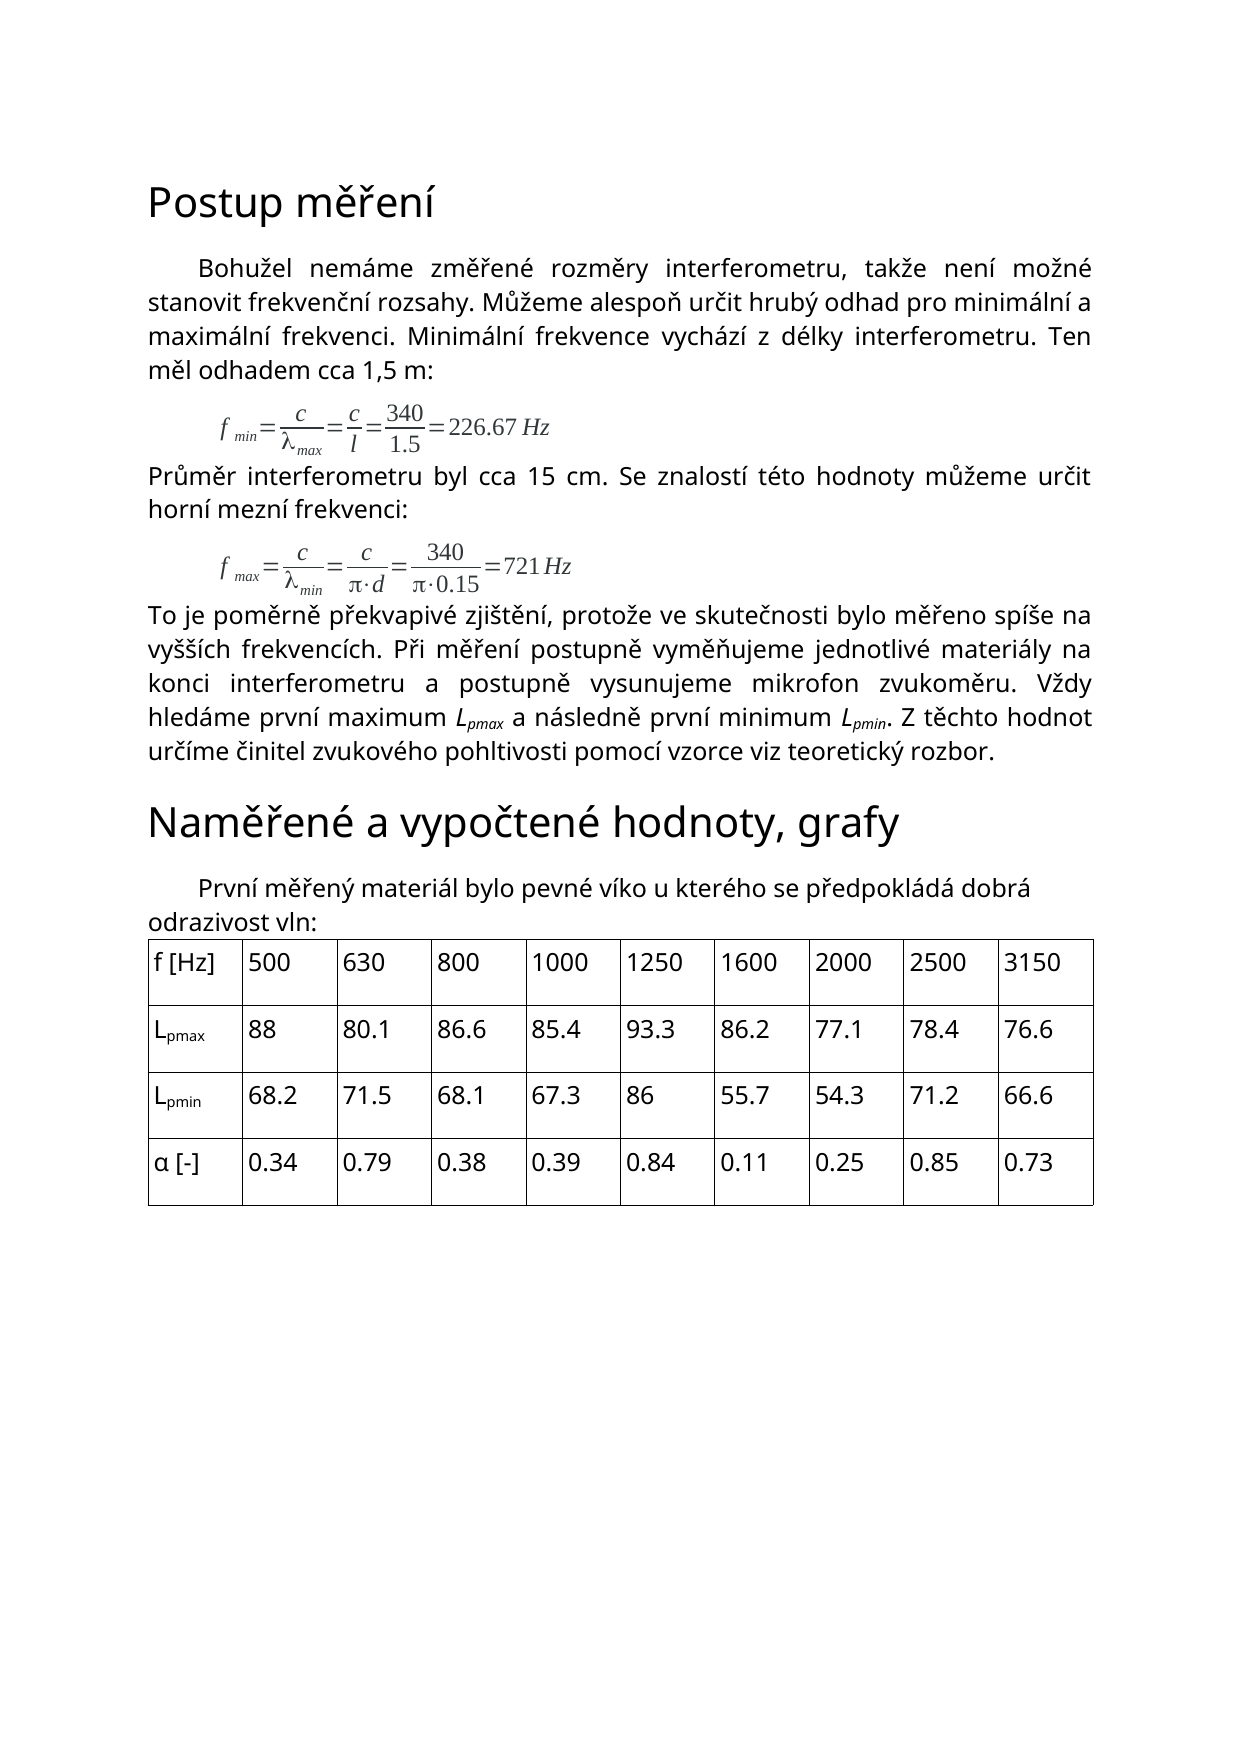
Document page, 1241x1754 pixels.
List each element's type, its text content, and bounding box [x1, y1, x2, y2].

table_cell 54.3 [810, 1073, 903, 1138]
table_cell Lpmax [149, 1006, 242, 1072]
table_cell 68.1 [432, 1073, 526, 1138]
subtitle Naměřené a vypočtené hodnoty, grafy [148, 793, 1093, 850]
table_header 1250 [621, 940, 714, 1005]
table_cell 76.6 [999, 1006, 1093, 1072]
table_cell 88 [243, 1006, 337, 1072]
table_cell Lpmin [149, 1073, 242, 1138]
table_cell 86.6 [432, 1006, 526, 1072]
table_cell α [-] [149, 1139, 242, 1205]
table_cell 0.38 [432, 1139, 526, 1205]
text Průměr interferometru byl cca 15 cm. Se znalostí této hodnoty můžeme určit horní mezní frekvenci: [148, 399, 1093, 526]
table_cell 78.4 [904, 1006, 998, 1072]
table_cell 86.2 [715, 1006, 809, 1072]
table_cell 80.1 [338, 1006, 431, 1072]
table_header 2500 [904, 940, 998, 1005]
table_header 1600 [715, 940, 809, 1005]
table_cell 0.25 [810, 1139, 903, 1205]
table_cell 86 [621, 1073, 714, 1138]
table_cell 77.1 [810, 1006, 903, 1072]
table_cell 0.11 [715, 1139, 809, 1205]
table_header 630 [338, 940, 431, 1005]
table_cell 0.84 [621, 1139, 714, 1205]
subtitle Postup měření [148, 173, 1093, 229]
table_cell 67.3 [527, 1073, 620, 1138]
table_header f [Hz] [149, 940, 242, 1005]
table_header 1000 [527, 940, 620, 1005]
table_cell 66.6 [999, 1073, 1093, 1138]
table_cell 0.39 [527, 1139, 620, 1205]
table_cell 0.79 [338, 1139, 431, 1205]
table_header 800 [432, 940, 526, 1005]
table_header 2000 [810, 940, 903, 1005]
text To je poměrně překvapivé zjištění, protože ve skutečnosti bylo měřeno spíše na vyšších frekvencích. Při měření postupně vyměňujeme jednotlivé materiály na konci interferometru a postupně vysunujeme mikrofon zvukoměru. Vždy hledáme první maximum Lpmax a následně první minimum Lpmin. Z těchto hodnot určíme činitel zvukového pohltivosti pomocí vzorce viz teoretický rozbor. [148, 539, 1093, 768]
table_cell 0.34 [243, 1139, 337, 1205]
table_cell 55.7 [715, 1073, 809, 1138]
table_cell 71.5 [338, 1073, 431, 1138]
table_cell 85.4 [527, 1006, 620, 1072]
table_cell 93.3 [621, 1006, 714, 1072]
text První měřený materiál bylo pevné víko u kterého se předpokládá dobrá odrazivost vln: [148, 871, 1093, 939]
table_cell 0.85 [904, 1139, 998, 1205]
table_cell 71.2 [904, 1073, 998, 1138]
table_cell 68.2 [243, 1073, 337, 1138]
text Bohužel nemáme změřené rozměry interferometru, takže není možné stanovit frekvenční rozsahy. Můžeme alespoň určit hrubý odhad pro minimální a maximální frekvenci. Minimální frekvence vychází z délky interferometru. Ten měl odhadem cca 1,5 m: [148, 250, 1093, 387]
table_header 3150 [999, 940, 1093, 1005]
table_header 500 [243, 940, 337, 1005]
table_cell 0.73 [999, 1139, 1093, 1205]
